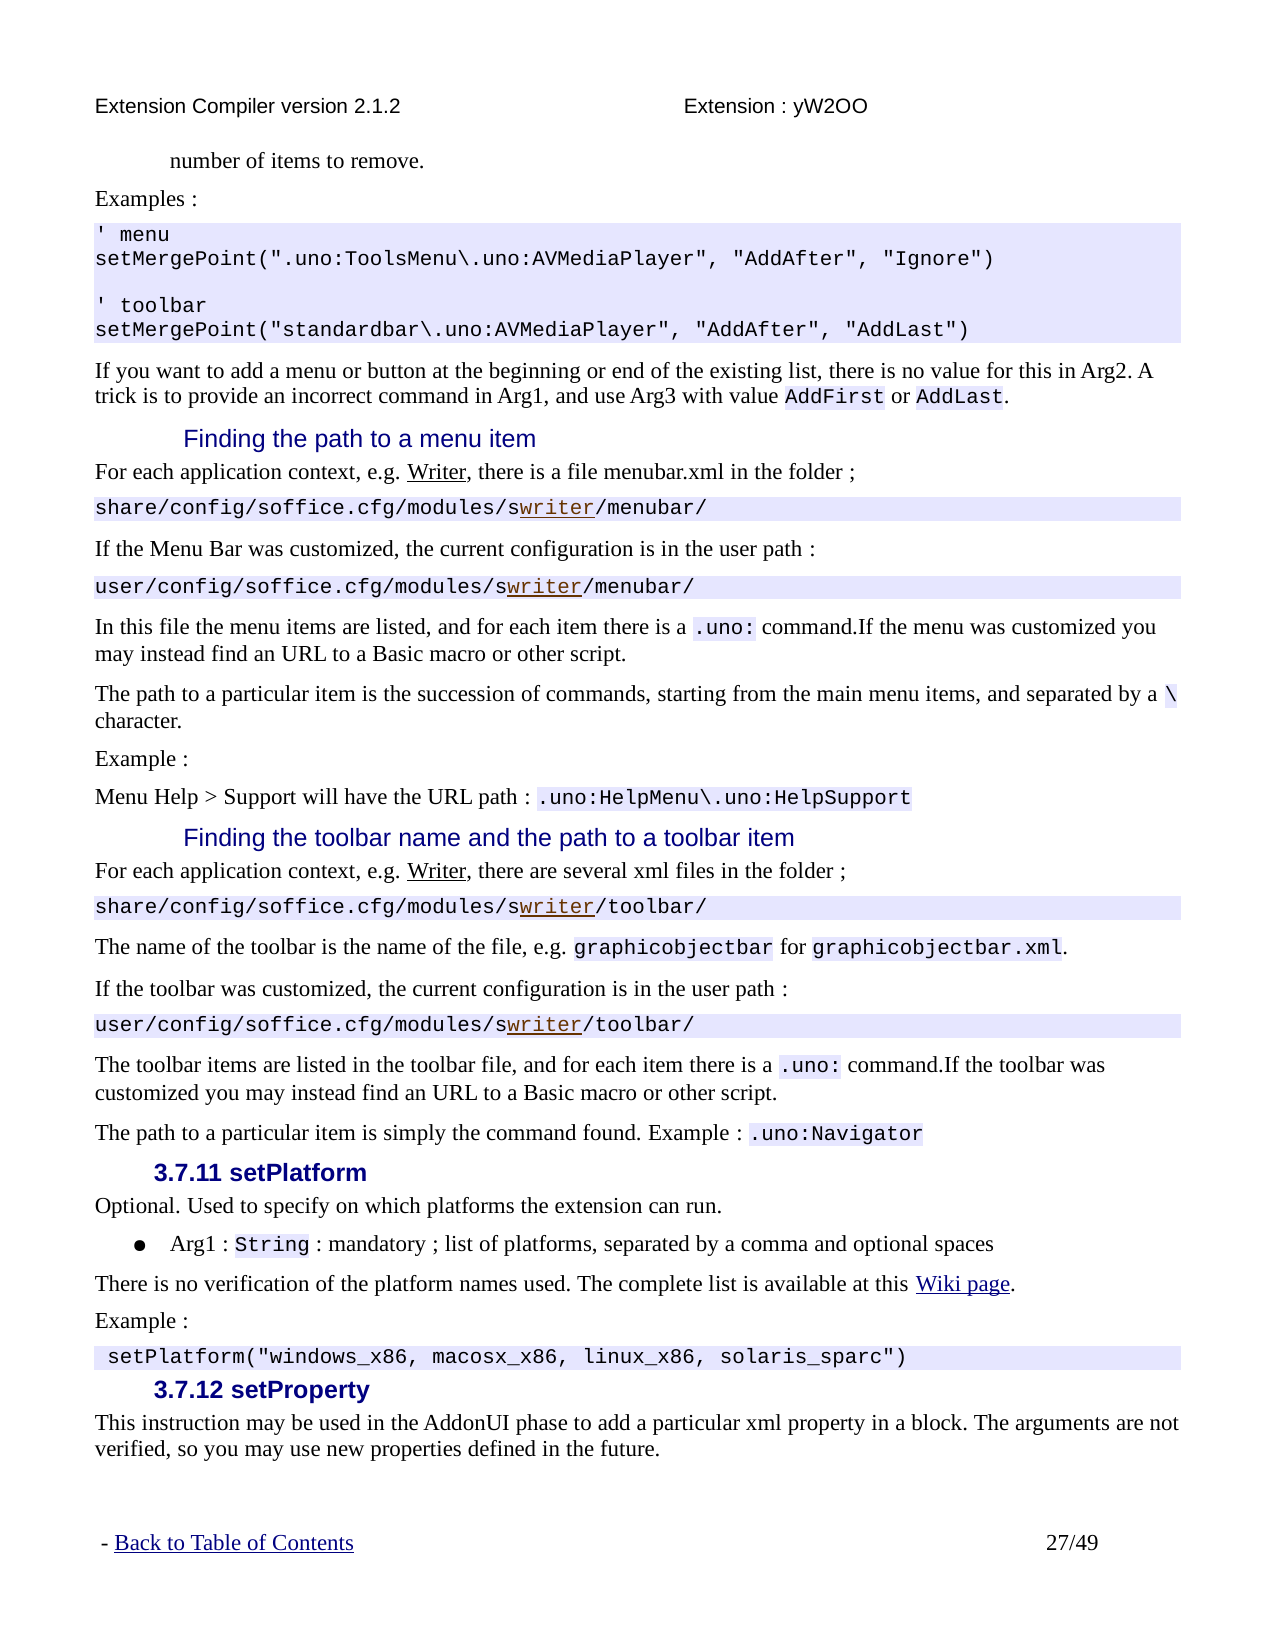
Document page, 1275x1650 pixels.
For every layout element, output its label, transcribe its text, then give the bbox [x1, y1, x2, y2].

subtitle setPlatform [153, 1159, 1181, 1187]
text There is no verification of the platform names used. The complete list is available at this Wiki page. [94, 1270, 1181, 1296]
text The path to a particular item is simply the command found. Example : .uno:Navigator [94, 1119, 1181, 1146]
text user/config/soffice.cfg/modules/swriter/menubar/ [94, 576, 507, 599]
text setPlatform("windows_x86, macosx_x86, linux_x86, solaris_sparc") [94, 1346, 1181, 1370]
text For each application context, e.g. Writer, there are several xml files in the folder ; [94, 858, 1181, 883]
text share/config/soffice.cfg/modules/swriter/menubar/ [94, 497, 520, 521]
text user/config/soffice.cfg/modules/swriter/menubar/ [582, 576, 1181, 599]
text share/config/soffice.cfg/modules/swriter/menubar/ [594, 497, 1181, 521]
text Examples : [94, 186, 1181, 211]
subtitle Finding the path to a menu item [183, 425, 1181, 453]
text user/config/soffice.cfg/modules/swriter/toolbar/ [582, 1014, 1181, 1038]
text If the Menu Bar was customized, the current configuration is in the user path : [94, 536, 1181, 561]
text The path to a particular item is the succession of commands, starting from the main menu items, and separated by a \ character. [94, 681, 1181, 734]
list number of items to remove. [132, 147, 1181, 173]
text If the toolbar was customized, the current configuration is in the user path : [94, 976, 1181, 1001]
text setMergePoint(".uno:ToolsMenu\.uno:AVMediaPlayer", "AddAfter", "Ignore") [94, 247, 1181, 271]
text user/config/soffice.cfg/modules/swriter/toolbar/ [94, 1014, 507, 1038]
text If you want to add a menu or button at the beginning or end of the existing list, there is no value for this in Arg2. A trick is to provide an incorrect command in Arg1, and use Arg3 with value AddFirst or AddLast. [94, 358, 1181, 410]
text In this file the menu items are listed, and for each item there is a .uno: command.If the menu was customized you may instead find an URL to a Basic macro or other script. [94, 614, 1181, 667]
text ' menu [94, 223, 1181, 247]
text Optional. Used to specify on which platforms the extension can run. [94, 1193, 1181, 1218]
text The name of the toolbar is the name of the file, e.g. graphicobjectbar for graphicobjectbar.xml. [94, 934, 1181, 961]
text share/config/soffice.cfg/modules/swriter/toolbar/ [594, 896, 1181, 920]
list Arg1 : String : mandatory ; list of platforms, separated by a comma and optional spaces [132, 1231, 1181, 1258]
text setMergePoint("standardbar\.uno:AVMediaPlayer", "AddAfter", "AddLast") [94, 319, 1181, 343]
text The toolbar items are listed in the toolbar file, and for each item there is a .uno: command.If the toolbar was customized you may instead find an URL to a Basic macro or other script. [94, 1052, 1181, 1105]
text ' toolbar [94, 295, 1181, 319]
subtitle setProperty [153, 1376, 1181, 1404]
text This instruction may be used in the AddonUI phase to add a particular xml property in a block. The arguments are not verified, so you may use new properties defined in the future. [94, 1410, 1181, 1461]
text share/config/soffice.cfg/modules/swriter/toolbar/ [94, 896, 520, 920]
text Example : [94, 746, 1181, 772]
subtitle Finding the toolbar name and the path to a toolbar item [183, 824, 1181, 852]
text Menu Help > Support will have the URL path : .uno:HelpMenu\.uno:HelpSupport [94, 784, 1181, 811]
text For each application context, e.g. Writer, there is a file menubar.xml in the folder ; [94, 459, 1181, 484]
text Example : [94, 1308, 1181, 1334]
